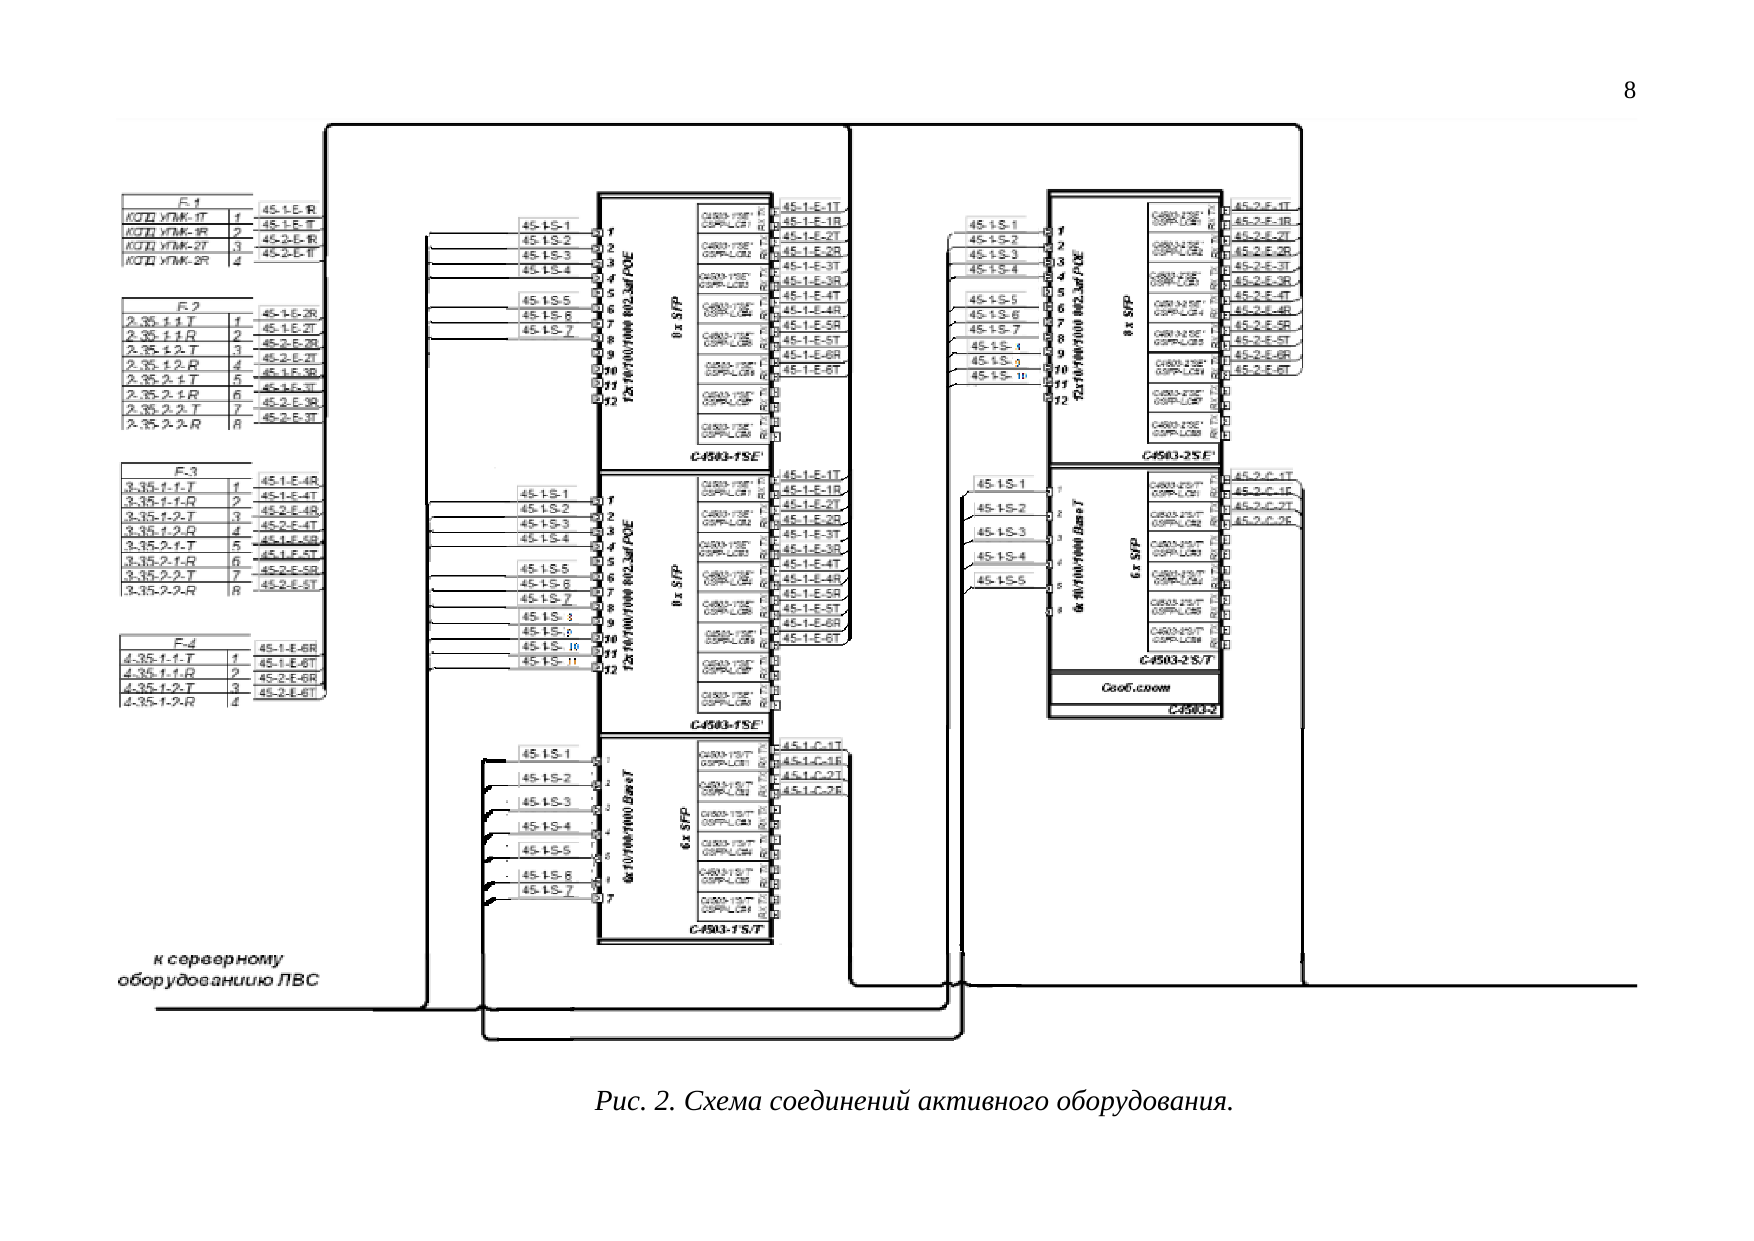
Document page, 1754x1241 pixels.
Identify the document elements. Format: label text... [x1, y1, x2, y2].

text Рис. 2. Схема соединений активного оборудования. [118, 1083, 1636, 1117]
picture [116, 118, 1639, 1055]
